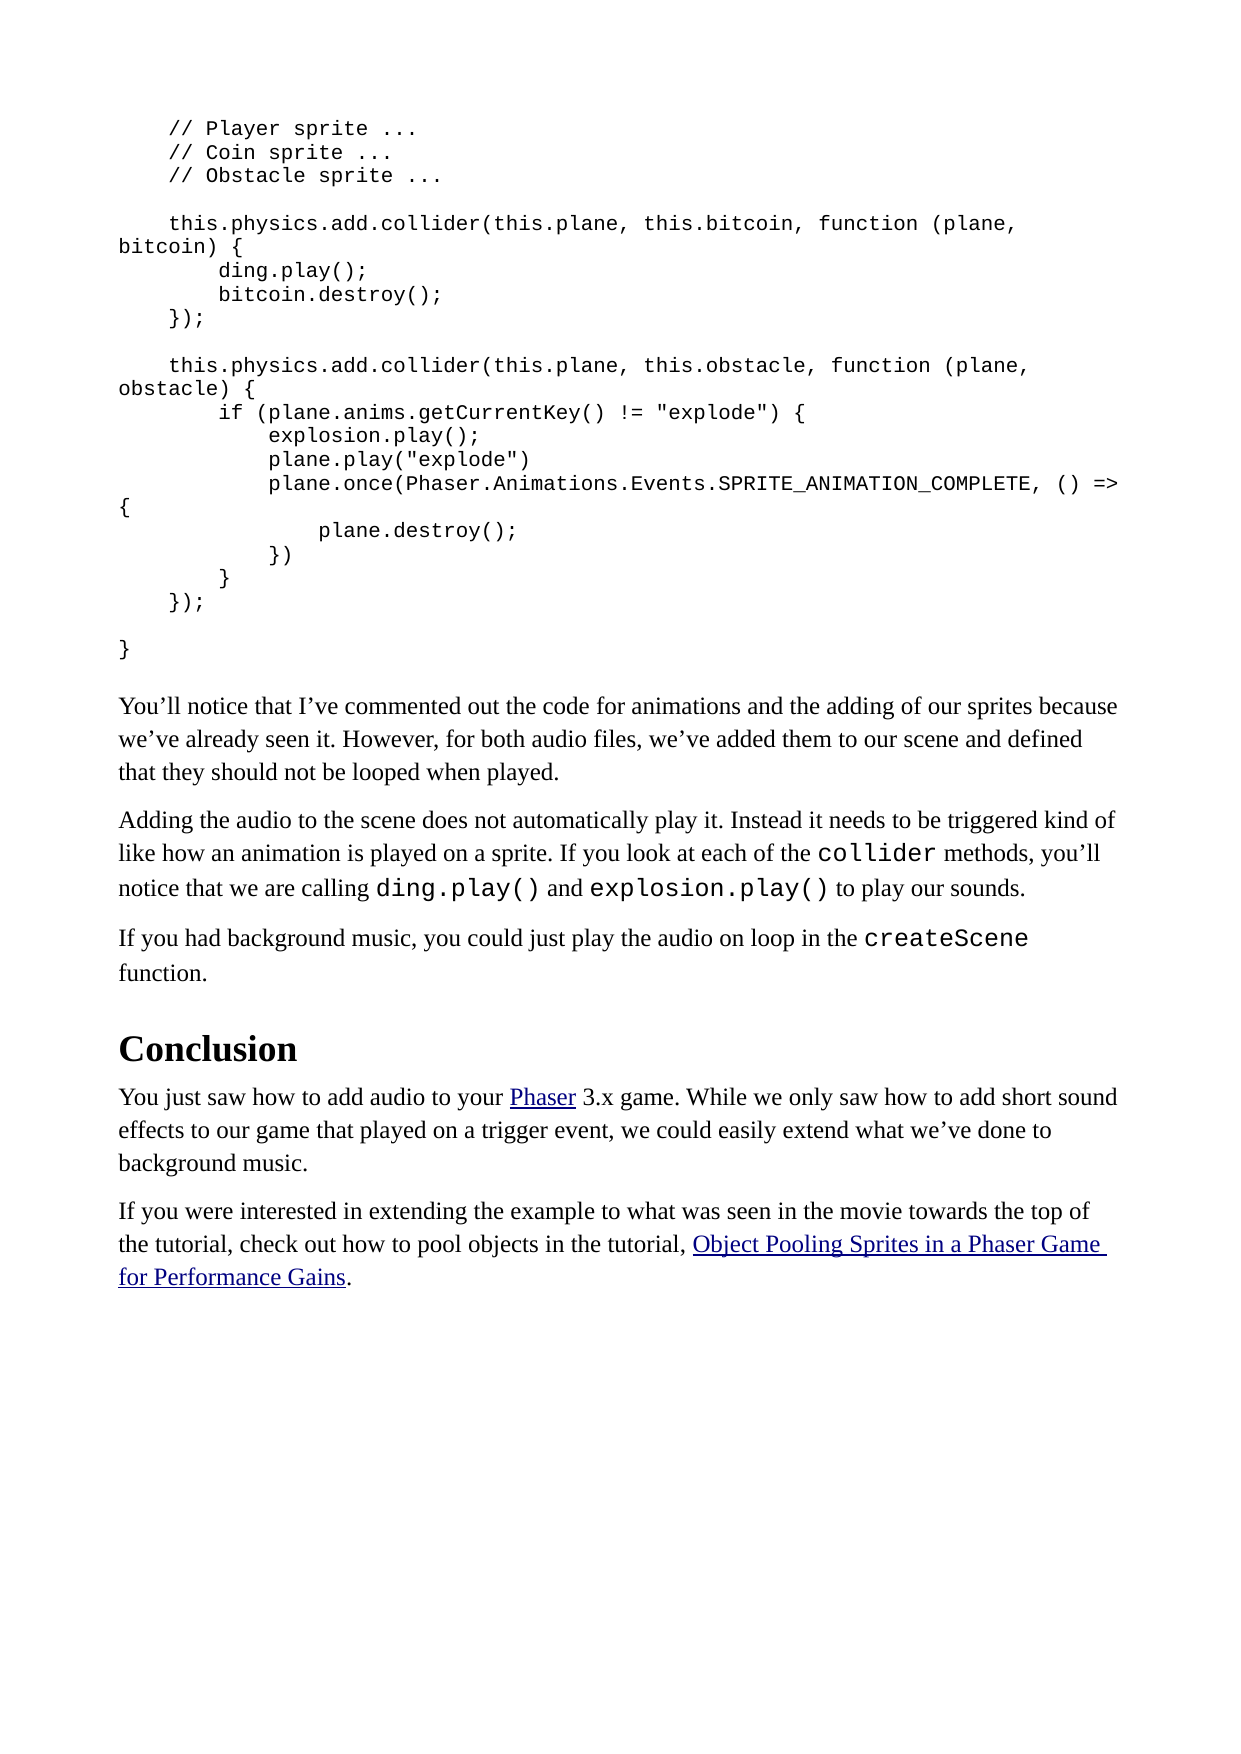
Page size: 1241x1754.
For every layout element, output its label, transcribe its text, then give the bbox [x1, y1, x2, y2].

text }); [118, 591, 1122, 615]
text plane.destroy(); [118, 520, 1122, 544]
text You’ll notice that I’ve commented out the code for animations and the adding of our sprites because we’ve already seen it. However, for both audio files, we’ve added them to our scene and defined that they should not be looped when played. [118, 691, 1122, 786]
subtitle Conclusion [118, 1027, 1122, 1070]
text ding.play(); [118, 260, 1122, 284]
text bitcoin.destroy(); [118, 284, 1122, 307]
text }); [118, 307, 1122, 331]
text If you were interested in extending the example to what was seen in the movie towards the top of the tutorial, check out how to pool objects in the tutorial, Object Pooling Sprites in a Phaser Game for Performance Gains. [118, 1196, 1122, 1291]
text if (plane.anims.getCurrentKey() != "explode") { [118, 402, 1122, 426]
text }) [118, 544, 1122, 567]
text explosion.play(); [118, 426, 1122, 449]
text this.physics.add.collider(this.plane, this.obstacle, function (plane, obstacle) { [118, 354, 1122, 402]
text // Obstacle sprite ... [118, 165, 1122, 189]
text plane.play("explode") [118, 449, 1122, 473]
text Adding the audio to the scene does not automatically play it. Instead it needs to be triggered kind of like how an animation is played on a sprite. If you look at each of the collider methods, you’ll notice that we are calling ding.play() and explosion.play() to play our sounds. [118, 805, 1122, 904]
text plane.once(Phaser.Animations.Events.SPRITE_ANIMATION_COMPLETE, () => { [118, 473, 1122, 520]
text this.physics.add.collider(this.plane, this.bitcoin, function (plane, bitcoin) { [118, 213, 1122, 260]
text // Player sprite ... [118, 118, 1122, 142]
text } [118, 638, 1122, 662]
text } [118, 567, 1122, 591]
text You just saw how to add audio to your Phaser 3.x game. While we only saw how to add short sound effects to our game that played on a trigger event, we could easily extend what we’ve done to background music. [118, 1082, 1122, 1177]
text // Coin sprite ... [118, 142, 1122, 165]
text If you had background music, you could just play the audio on loop in the createScene function. [118, 923, 1122, 987]
